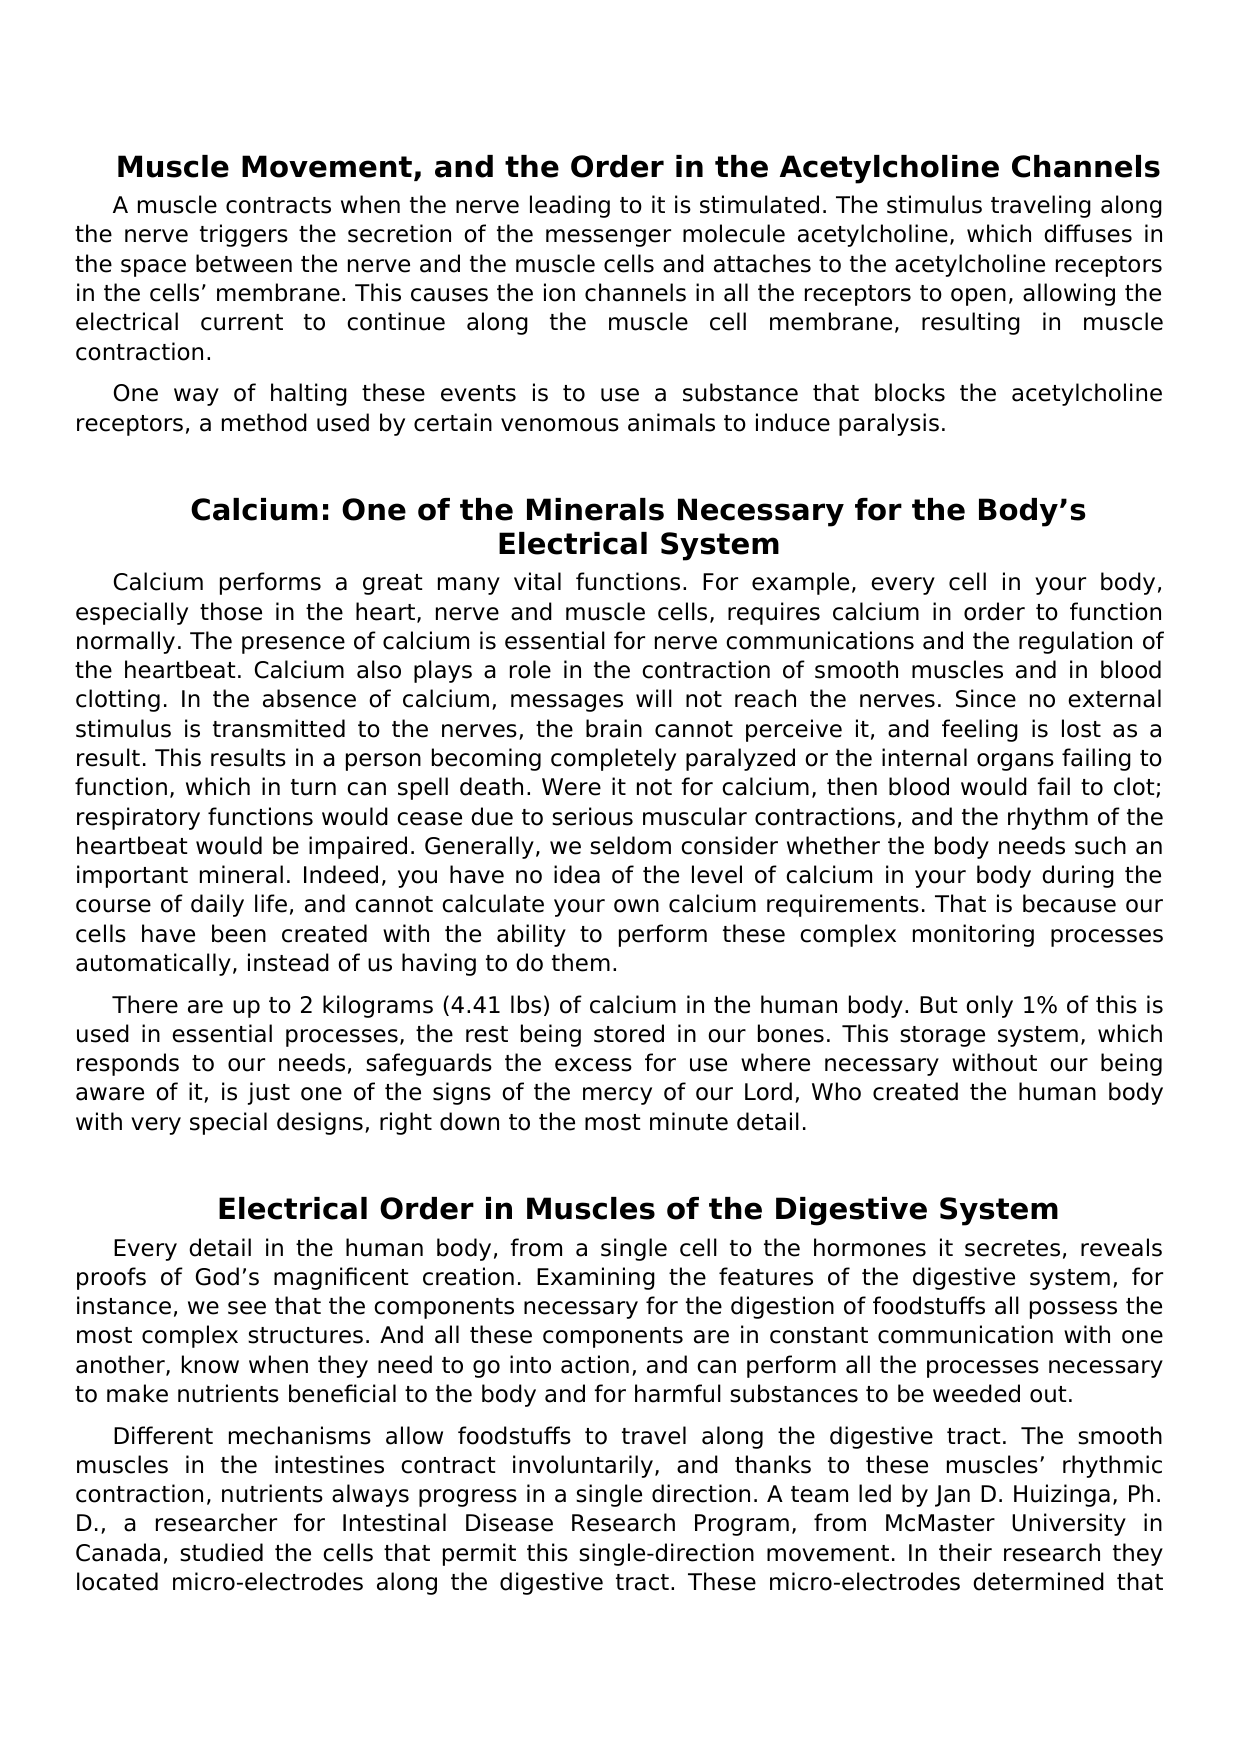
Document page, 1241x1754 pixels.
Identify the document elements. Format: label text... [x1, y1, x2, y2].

subtitle Muscle Movement, and the Order in the Acetylcholine Channels [112, 150, 1165, 184]
subtitle Calcium: One of the Minerals Necessary for the Body’s Electrical System [112, 493, 1165, 561]
text A muscle contracts when the nerve leading to it is stimulated. The stimulus traveling along the nerve triggers the secretion of the messenger molecule acetylcholine, which diffuses in the space between the nerve and the muscle cells and attaches to the acetylcholine receptors in the cells’ membrane. This causes the ion channels in all the receptors to open, allowing the electrical current to continue along the muscle cell membrane, resulting in muscle contraction. [75, 192, 1165, 365]
text There are up to 2 kilograms (4.41 lbs) of calcium in the human body. But only 1% of this is used in essential processes, the rest being stored in our bones. This storage system, which responds to our needs, safeguards the excess for use where necessary without our being aware of it, is just one of the signs of the mercy of our Lord, Who created the human body with very special designs, right down to the most minute detail. [75, 992, 1165, 1136]
text Calcium performs a great many vital functions. For example, every cell in your body, especially those in the heart, nerve and muscle cells, requires calcium in order to function normally. The presence of calcium is essential for nerve communications and the regulation of the heartbeat. Calcium also plays a role in the contraction of smooth muscles and in blood clotting. In the absence of calcium, messages will not reach the nerves. Since no external stimulus is transmitted to the nerves, the brain cannot perceive it, and feeling is lost as a result. This results in a person becoming completely paralyzed or the internal organs failing to function, which in turn can spell death. Were it not for calcium, then blood would fail to clot; respiratory functions would cease due to serious muscular contractions, and the rhythm of the heartbeat would be impaired. Generally, we seldom consider whether the body needs such an important mineral. Indeed, you have no idea of the level of calcium in your body during the course of daily life, and cannot calculate your own calcium requirements. That is because our cells have been created with the ability to perform these complex monitoring processes automatically, instead of us having to do them. [75, 569, 1165, 977]
subtitle Electrical Order in Muscles of the Digestive System [112, 1192, 1165, 1226]
text One way of halting these events is to use a substance that blocks the acetylcholine receptors, a method used by certain venomous animals to induce paralysis. [75, 380, 1165, 436]
text Every detail in the human body, from a single cell to the hormones it secretes, reveals proofs of God’s magnificent creation. Examining the features of the digestive system, for instance, we see that the components necessary for the digestion of foodstuffs all possess the most complex structures. And all these components are in constant communication with one another, know when they need to go into action, and can perform all the processes necessary to make nutrients beneficial to the body and for harmful substances to be weeded out. [75, 1235, 1165, 1408]
text Different mechanisms allow foodstuffs to travel along the digestive tract. The smooth muscles in the intestines contract involuntarily, and thanks to these muscles’ rhythmic contraction, nutrients always progress in a single direction. A team led by Jan D. Huizinga, Ph. D., a researcher for Intestinal Disease Research Program, from McMaster University in Canada, studied the cells that permit this single-direction movement. In their research they located micro-electrodes along the digestive tract. These micro-electrodes determined that [75, 1423, 1165, 1596]
